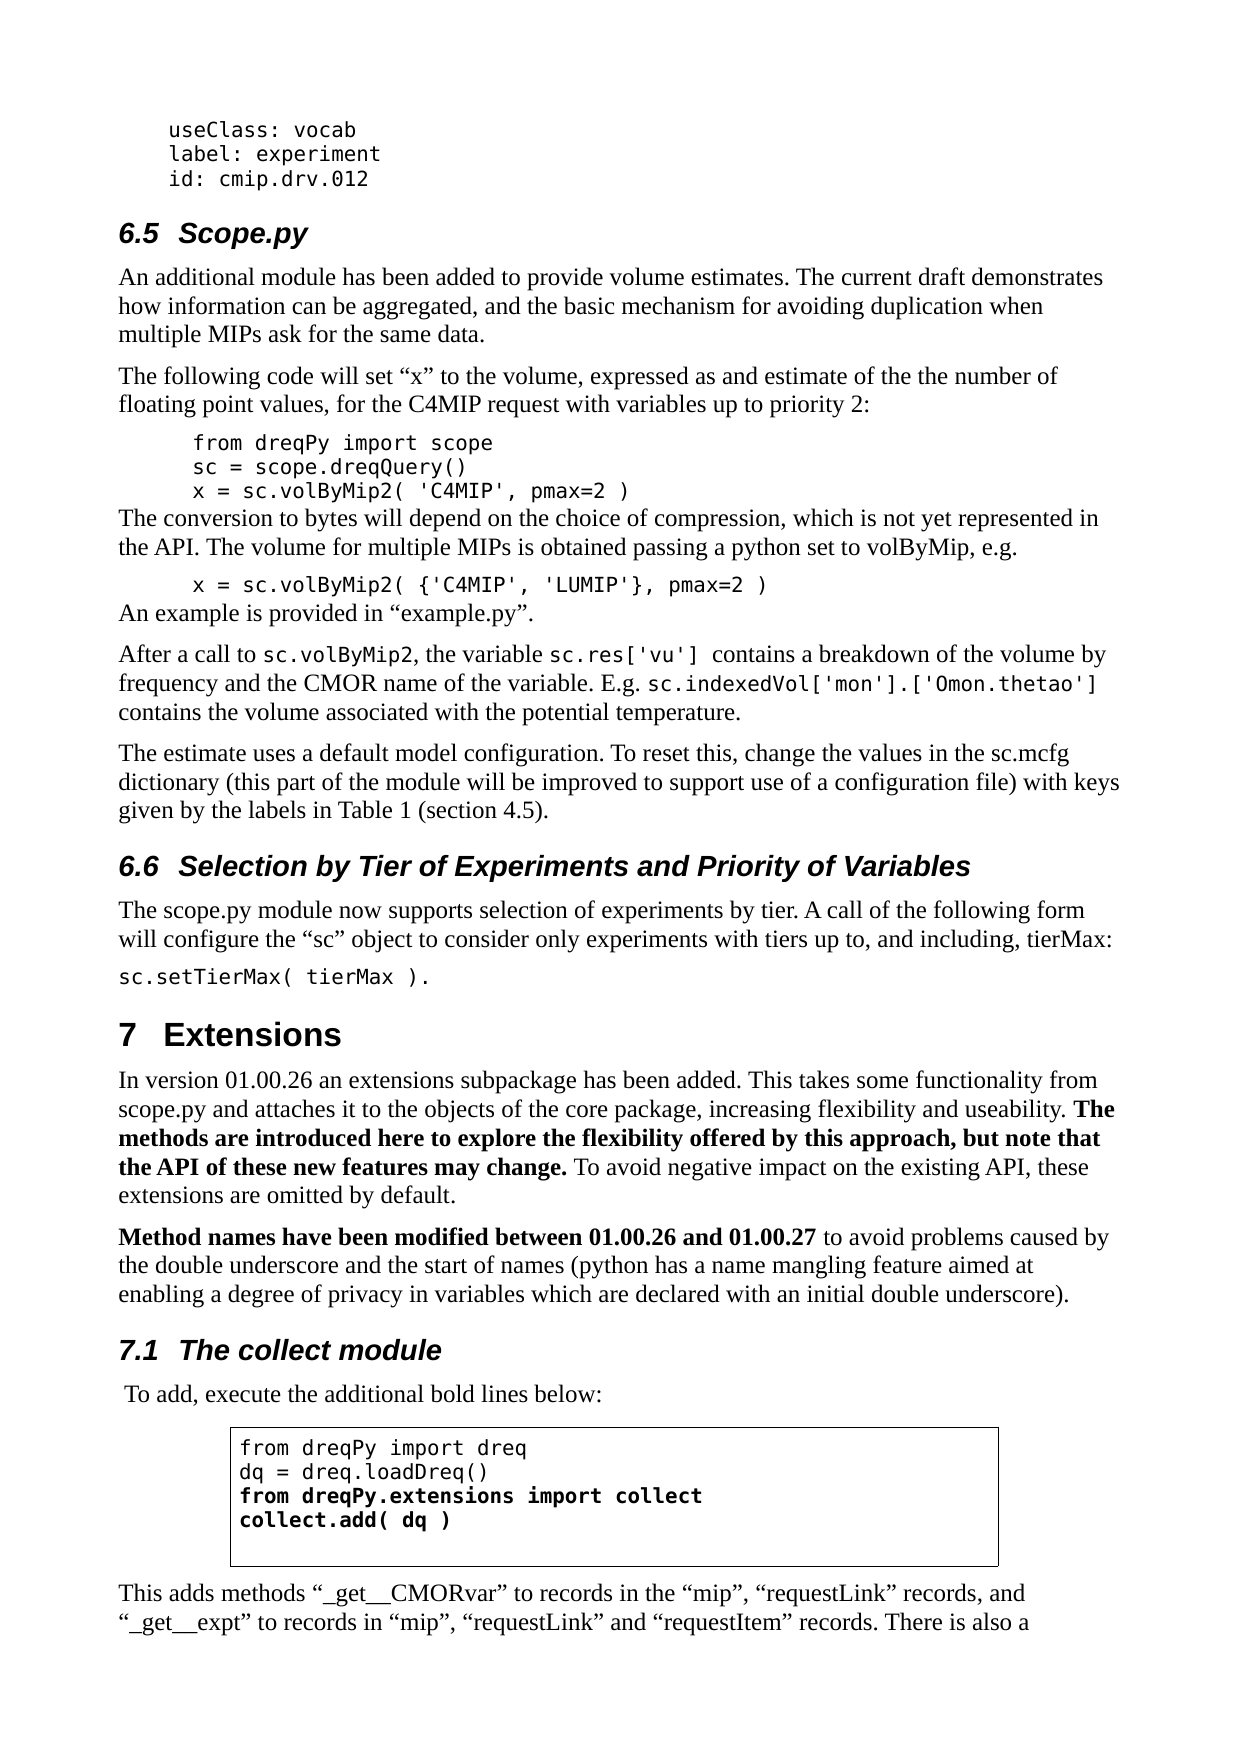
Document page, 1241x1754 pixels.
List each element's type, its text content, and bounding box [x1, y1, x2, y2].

text After a call to sc.volByMip2, the variable sc.res['vu'] contains a breakdown of the volume by frequency and the CMOR name of the variable. E.g. sc.indexedVol['mon'].['Omon.thetao'] contains the volume associated with the potential temperature. [118, 639, 1122, 725]
text An example is provided in “example.py”. [118, 598, 1122, 627]
text collect.add( dq ) [239, 1508, 989, 1533]
text dq = dreq.loadDreq() [239, 1460, 989, 1484]
text The scope.py module now supports selection of experiments by tier. A call of the following form will configure the “sc” object to consider only experiments with tiers up to, and including, tierMax: [118, 895, 1122, 953]
text label: experiment [118, 142, 1122, 167]
text In version 01.00.26 an extensions subpackage has been added. This takes some functionality from scope.py and attaches it to the objects of the core package, increasing flexibility and useability. The methods are introduced here to explore the flexibility offered by this approach, but note that the API of these new features may change. To avoid negative impact on the existing API, these extensions are omitted by default. [118, 1066, 1122, 1209]
text sc.setTierMax( tierMax ). [118, 965, 1122, 989]
text x = sc.volByMip2( 'C4MIP', pmax=2 ) [192, 479, 1122, 503]
text Method names have been modified between 01.00.26 and 01.00.27 to avoid problems caused by the double underscore and the start of names (python has a name mangling feature aimed at enabling a degree of privacy in variables which are declared with an initial double underscore). [118, 1222, 1122, 1308]
text An additional module has been added to provide volume estimates. The current draft demonstrates how information can be aggregated, and the basic mechanism for avoiding duplication when multiple MIPs ask for the same data. [118, 262, 1122, 348]
text from dreqPy import scope [192, 431, 1122, 455]
text This adds methods “_get__CMORvar” to records in the “mip”, “requestLink” records, and “_get__expt” to records in “mip”, “requestLink” and “requestItem” records. There is also a [118, 1420, 1122, 1635]
subtitle Selection by Tier of Experiments and Priority of Variables [118, 849, 1122, 883]
text sc = scope.dreqQuery() [192, 455, 1122, 479]
text The estimate uses a default model configuration. To reset this, change the values in the sc.mcfg dictionary (this part of the module will be improved to support use of a configuration file) with keys given by the labels in Table 1 (section 4.5). [118, 738, 1122, 824]
text from dreqPy.extensions import collect [239, 1484, 989, 1508]
subtitle The collect module [118, 1333, 1122, 1367]
text The conversion to bytes will depend on the choice of compression, which is not yet represented in the API. The volume for multiple MIPs is obtained passing a python set to volByMip, e.g. [118, 503, 1122, 561]
text x = sc.volByMip2( {'C4MIP', 'LUMIP'}, pmax=2 ) [192, 573, 1122, 598]
text id: cmip.drv.012 [118, 167, 1122, 191]
text from dreqPy import dreq [239, 1436, 989, 1460]
text The following code will set “x” to the volume, expressed as and estimate of the the number of floating point values, for the C4MIP request with variables up to priority 2: [118, 361, 1122, 418]
subtitle Scope.py [118, 216, 1122, 249]
text useClass: vocab [118, 118, 1122, 142]
text To add, execute the additional bold lines below: [118, 1379, 1122, 1408]
subtitle Extensions [118, 1014, 1122, 1053]
